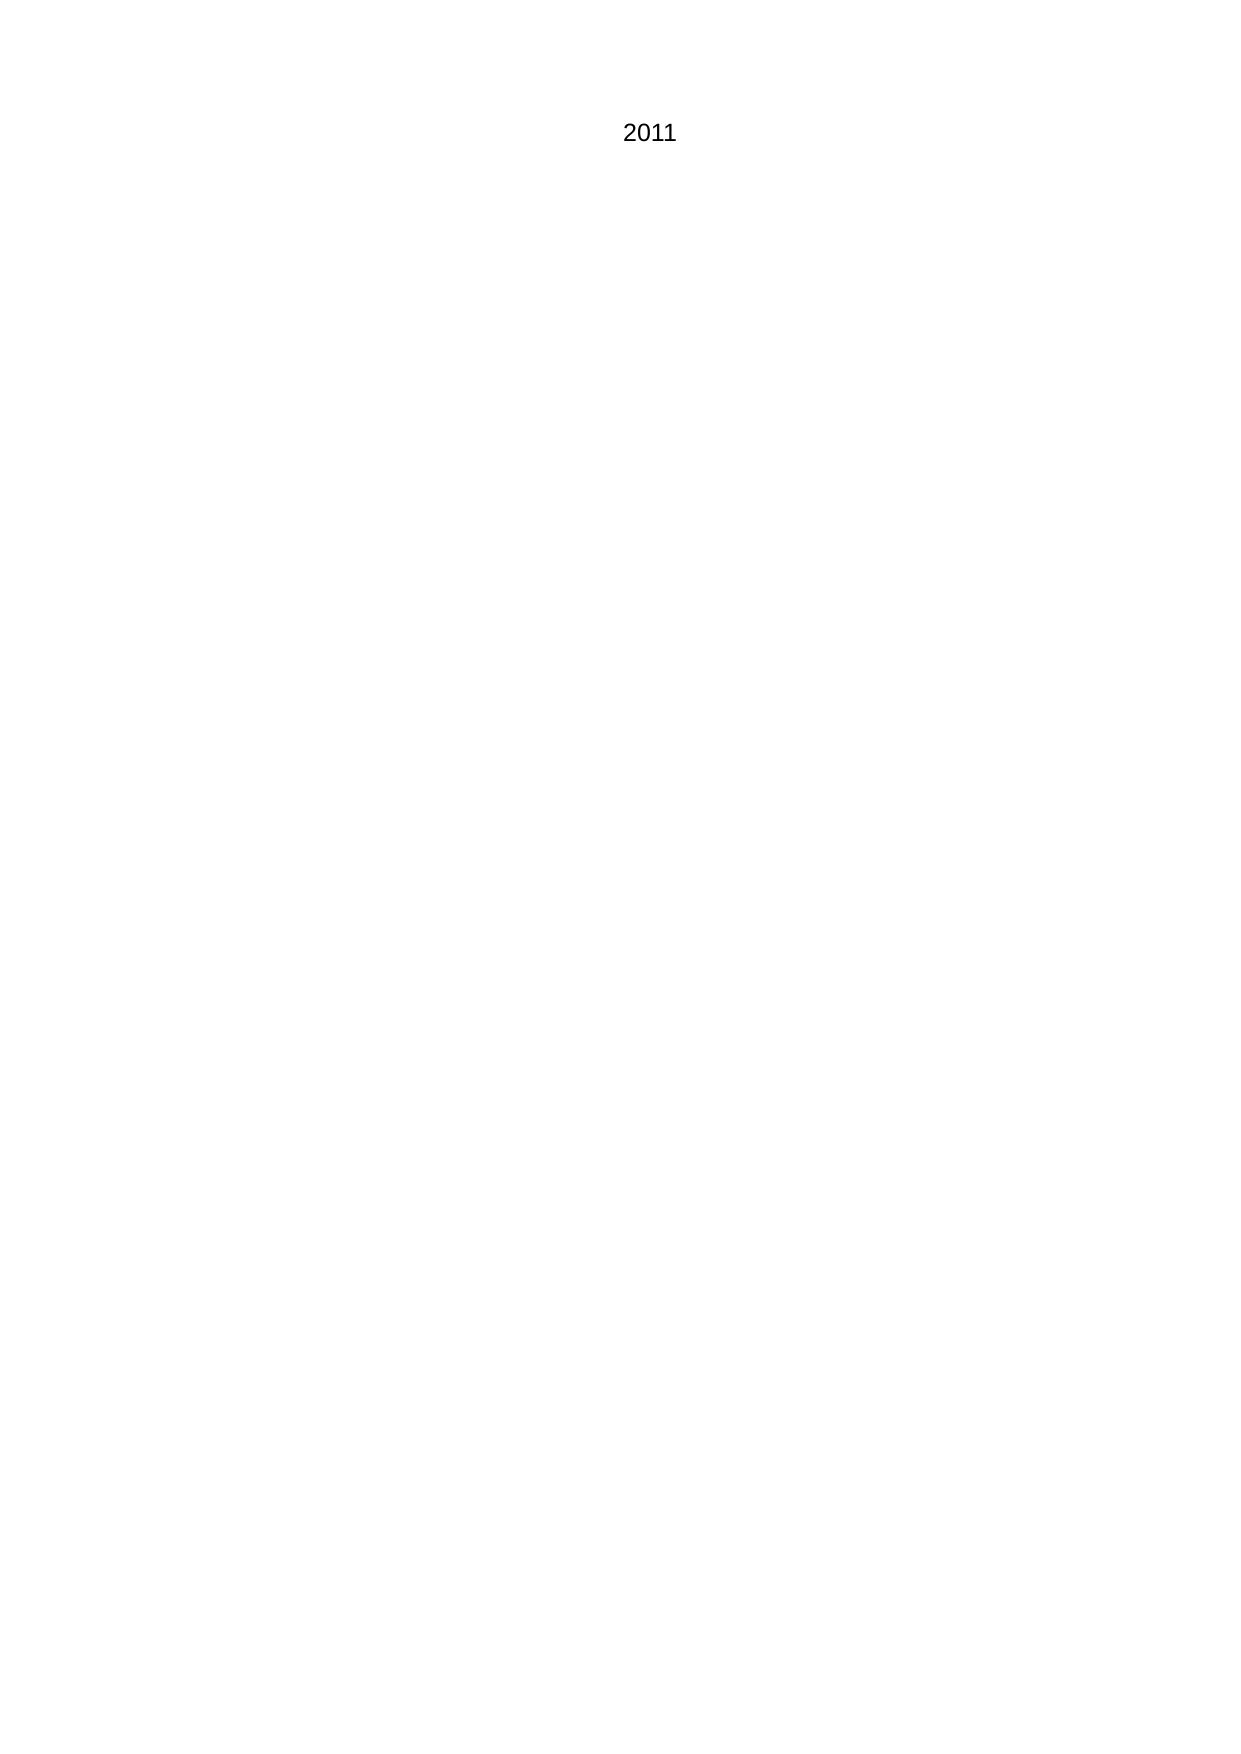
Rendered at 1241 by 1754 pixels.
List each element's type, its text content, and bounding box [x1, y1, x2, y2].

text 2011 [177, 118, 1122, 147]
